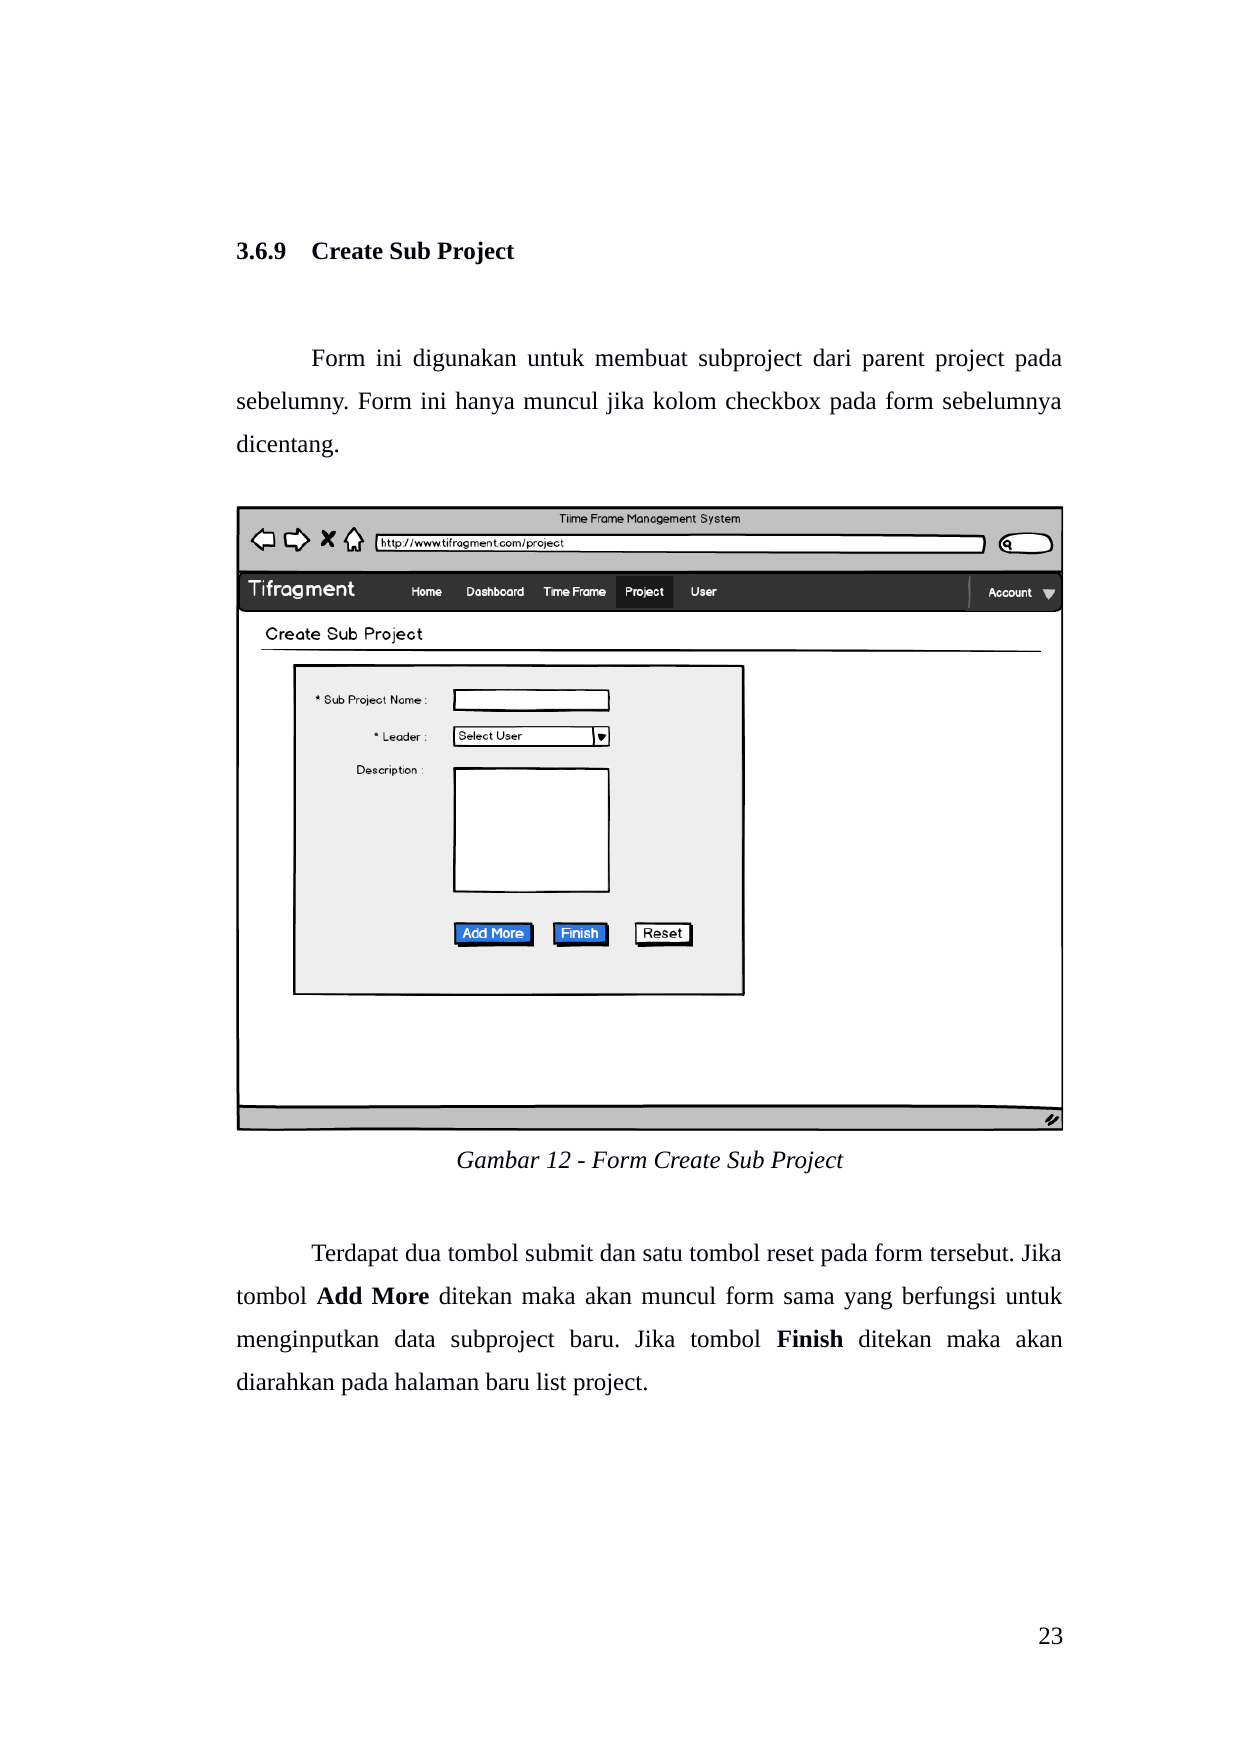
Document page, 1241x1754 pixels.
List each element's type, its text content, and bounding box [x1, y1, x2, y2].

text Gambar 12 - Form Create Sub Project [236, 1131, 1063, 1174]
text Form ini digunakan untuk membuat subproject dari parent project pada sebelumny. Form ini hanya muncul jika kolom checkbox pada form sebelumnya dicentang. [236, 343, 1063, 458]
picture [236, 506, 1064, 1131]
text Terdapat dua tombol submit dan satu tombol reset pada form tersebut. Jika tombol Add More ditekan maka akan muncul form sama yang berfungsi untuk menginputkan data subproject baru. Jika tombol Finish ditekan maka akan diarahkan pada halaman baru list project. [236, 1238, 1063, 1396]
subtitle 3.6.9 Create Sub Project [236, 236, 1063, 265]
